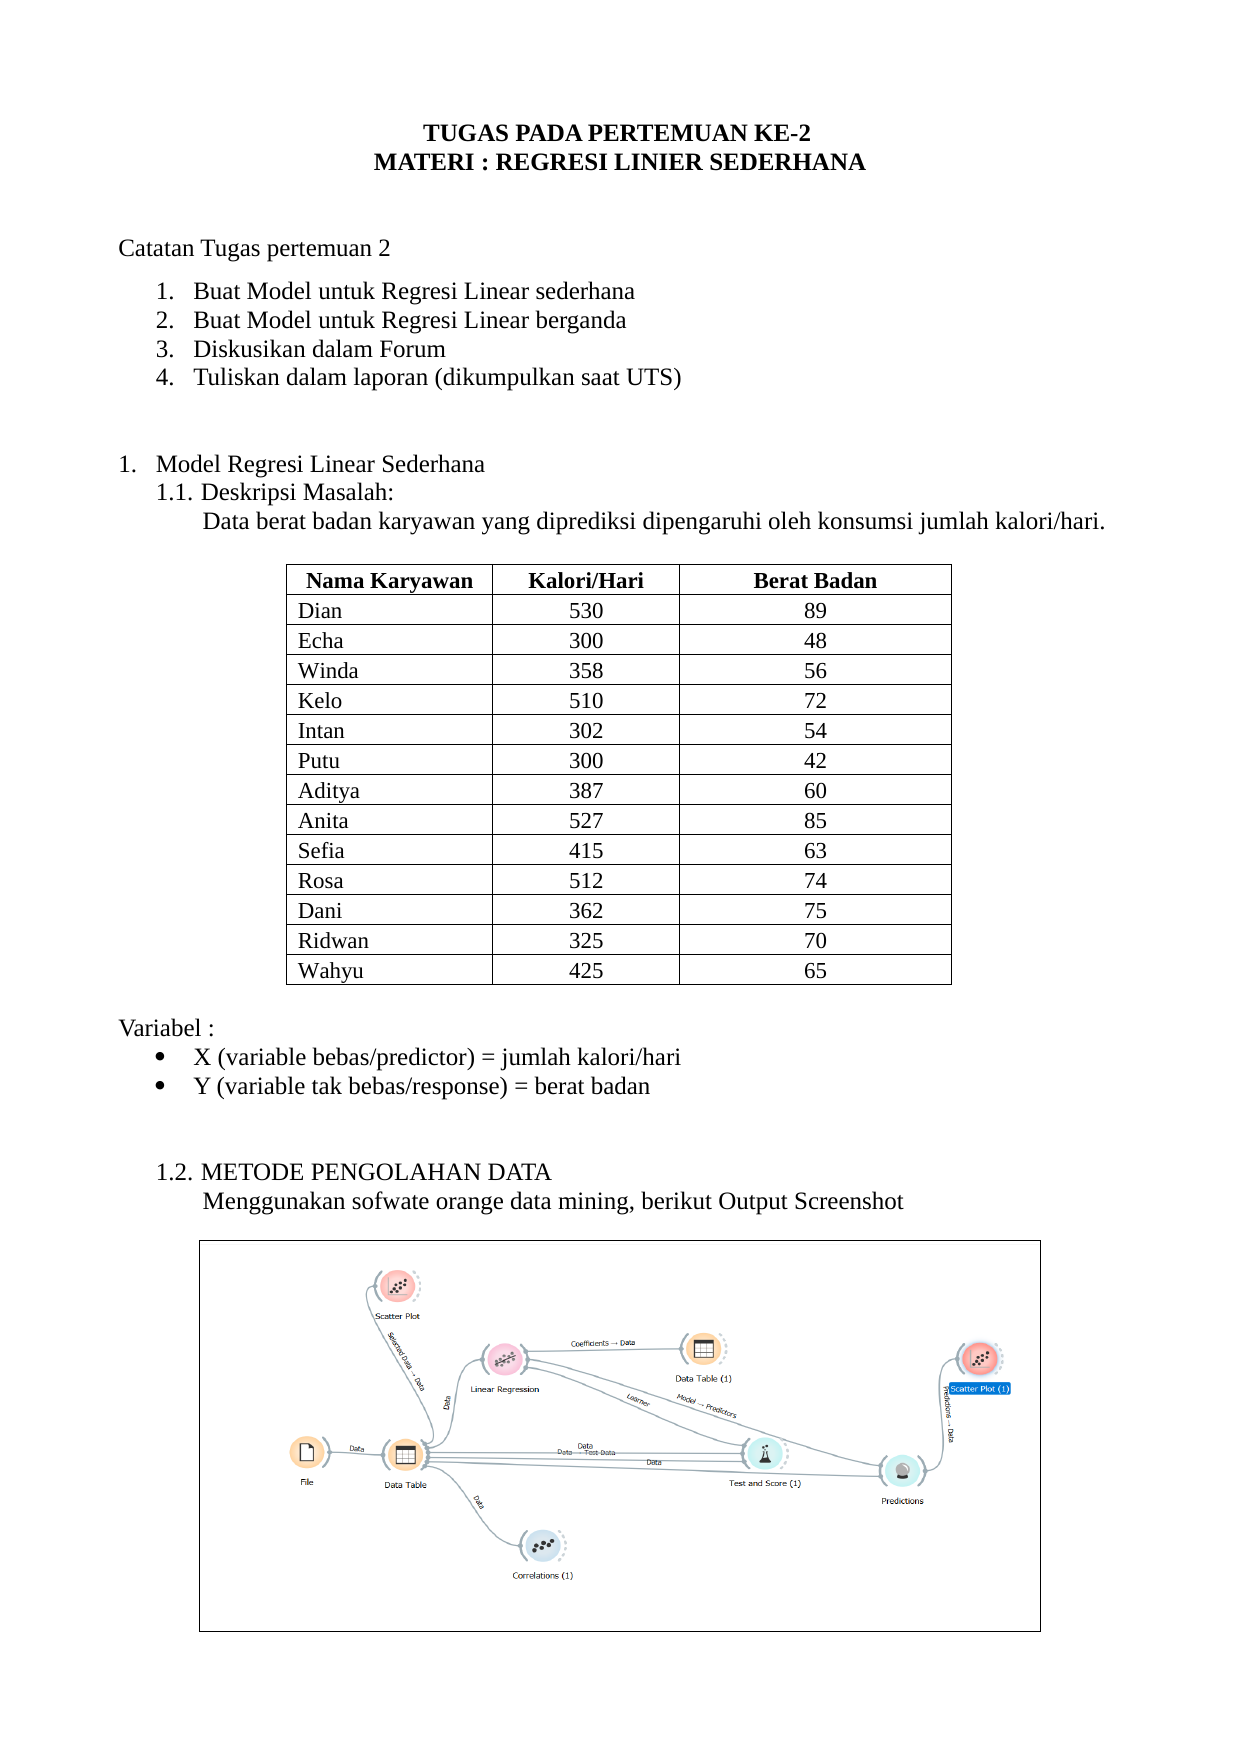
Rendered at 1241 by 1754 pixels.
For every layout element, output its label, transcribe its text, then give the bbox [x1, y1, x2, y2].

table_cell 362 [493, 895, 679, 924]
text TUGAS PADA PERTEMUAN KE-2 [118, 118, 1122, 147]
text Catatan Tugas pertemuan 2 [118, 233, 1122, 262]
table_cell 425 [493, 955, 679, 984]
list Diskusikan dalam Forum [156, 334, 1122, 362]
list Tuliskan dalam laporan (dikumpulkan saat UTS) [156, 362, 1122, 391]
table_cell Sefia [287, 835, 492, 864]
table_cell 510 [493, 685, 679, 714]
table_cell Ridwan [287, 925, 492, 954]
table_cell Kelo [287, 685, 492, 714]
list METODE PENGOLAHAN DATA [156, 1157, 1122, 1186]
table_cell 65 [680, 955, 951, 984]
table_cell Wahyu [287, 955, 492, 984]
text Variabel : [118, 1013, 1122, 1042]
table_cell 60 [680, 775, 951, 804]
list Y (variable tak bebas/response) = berat badan [156, 1071, 1122, 1100]
table_cell 415 [493, 835, 679, 864]
list Buat Model untuk Regresi Linear berganda [156, 305, 1122, 334]
table_cell Dian [287, 595, 492, 624]
table_cell 325 [493, 925, 679, 954]
table_cell Anita [287, 805, 492, 834]
table_cell Winda [287, 655, 492, 684]
list X (variable bebas/predictor) = jumlah kalori/hari [156, 1042, 1122, 1071]
table_cell Dani [287, 895, 492, 924]
table_cell Rosa [287, 865, 492, 894]
text Menggunakan sofwate orange data mining, berikut Output Screenshot [202, 1186, 1122, 1215]
table_cell 42 [680, 745, 951, 774]
table_cell 48 [680, 625, 951, 654]
list Model Regresi Linear Sederhana [118, 449, 1122, 477]
table_header Berat Badan [680, 565, 951, 594]
table_cell 358 [493, 655, 679, 684]
table_cell 300 [493, 625, 679, 654]
table_cell 74 [680, 865, 951, 894]
list Buat Model untuk Regresi Linear sederhana [156, 276, 1122, 305]
table_cell 300 [493, 745, 679, 774]
table_cell 63 [680, 835, 951, 864]
table_cell 387 [493, 775, 679, 804]
table_header Nama Karyawan [287, 565, 492, 594]
table_cell 512 [493, 865, 679, 894]
table_cell Aditya [287, 775, 492, 804]
text MATERI : REGRESI LINIER SEDERHANA [118, 147, 1122, 176]
table_cell 530 [493, 595, 679, 624]
table_cell 85 [680, 805, 951, 834]
table_cell 75 [680, 895, 951, 924]
table_cell 302 [493, 715, 679, 744]
table_cell 89 [680, 595, 951, 624]
list Deskripsi Masalah: [156, 477, 1122, 506]
table_header Kalori/Hari [493, 565, 679, 594]
table_cell 56 [680, 655, 951, 684]
text Data berat badan karyawan yang diprediksi dipengaruhi oleh konsumsi jumlah kalori/hari. [202, 506, 1122, 535]
table_cell 54 [680, 715, 951, 744]
table_cell Echa [287, 625, 492, 654]
table_cell 70 [680, 925, 951, 954]
table_cell 527 [493, 805, 679, 834]
table_cell Putu [287, 745, 492, 774]
table_cell Intan [287, 715, 492, 744]
table_cell 72 [680, 685, 951, 714]
